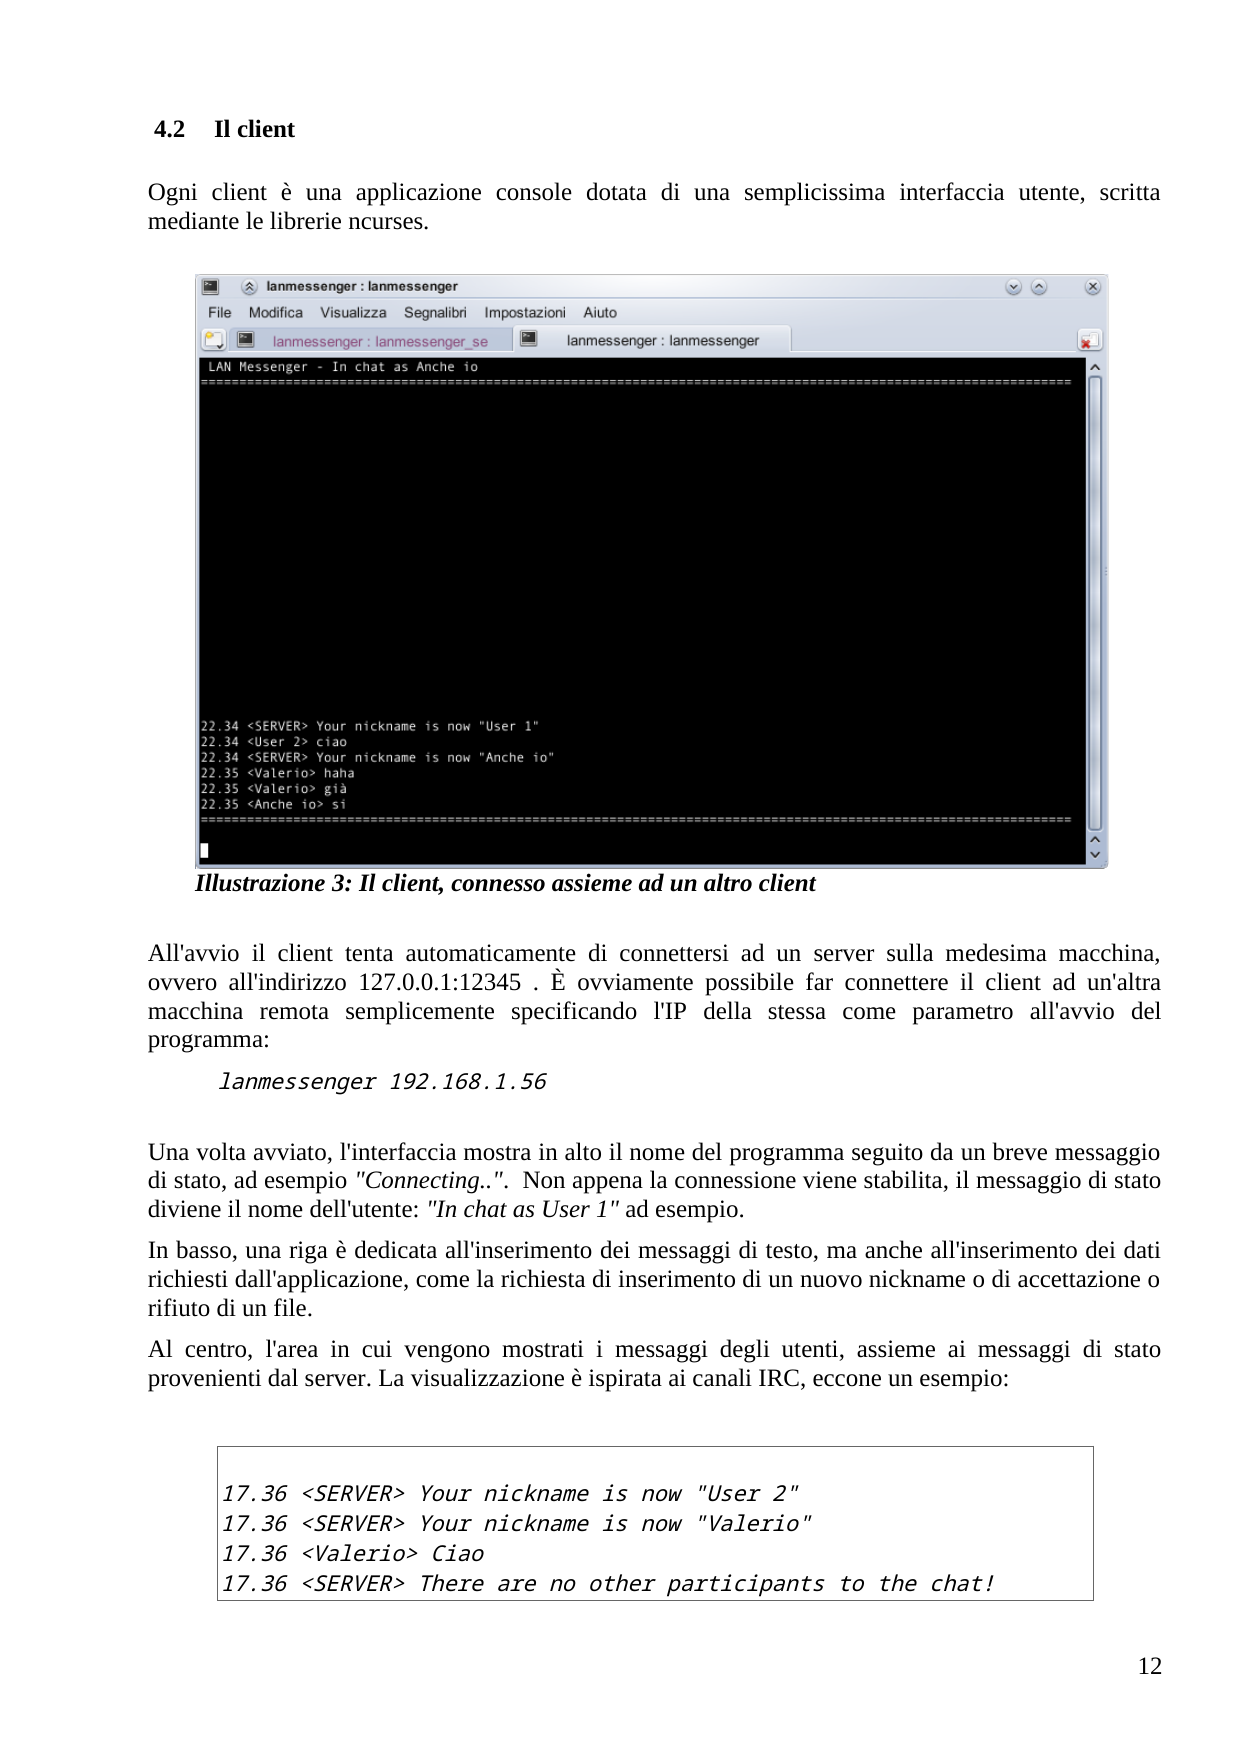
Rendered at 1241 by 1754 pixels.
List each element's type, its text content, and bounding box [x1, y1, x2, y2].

text lanmessenger 192.168.1.56 [217, 1066, 1093, 1096]
text In basso, una riga è dedicata all'inserimento dei messaggi di testo, ma anche all'inserimento dei dati richiesti dall'applicazione, come la richiesta di inserimento di un nuovo nickname o di accettazione o rifiuto di un file. [148, 1236, 1162, 1322]
text All'avvio il client tenta automaticamente di connettersi ad un server sulla medesima macchina, ovvero all'indirizzo 127.0.0.1:12345 . È ovviamente possibile far connettere il client ad un'altra macchina remota semplicemente specificando l'IP della stessa come parametro all'avvio del programma: [148, 938, 1162, 1053]
text Al centro, l'area in cui vengono mostrati i messaggi degli utenti, assieme ai messaggi di stato provenienti dal server. La visualizzazione è ispirata ai canali IRC, eccone un esempio: [148, 1334, 1162, 1392]
text Illustrazione 3: Il client, connesso assieme ad un altro client [195, 869, 1108, 897]
text Ogni client è una applicazione console dotata di una semplicissima interfaccia utente, scritta mediante le librerie ncurses. [148, 177, 1162, 235]
picture [195, 274, 1109, 869]
text Una volta avviato, l'interfaccia mostra in alto il nome del programma seguito da un breve messaggio di stato, ad esempio "Connecting..". Non appena la connessione viene stabilita, il messaggio di stato diviene il nome dell'utente: "In chat as User 1" ad esempio. [148, 1137, 1162, 1223]
subtitle Il client [148, 114, 1162, 142]
text 17.36 <SERVER> Your nickname is now "Valerio" [220, 1508, 1090, 1538]
text 17.36 <SERVER> Your nickname is now "User 2" [220, 1478, 1090, 1508]
text 17.36 <SERVER> There are no other participants to the chat! [220, 1568, 1090, 1598]
text 17.36 <Valerio> Ciao [220, 1538, 1090, 1568]
